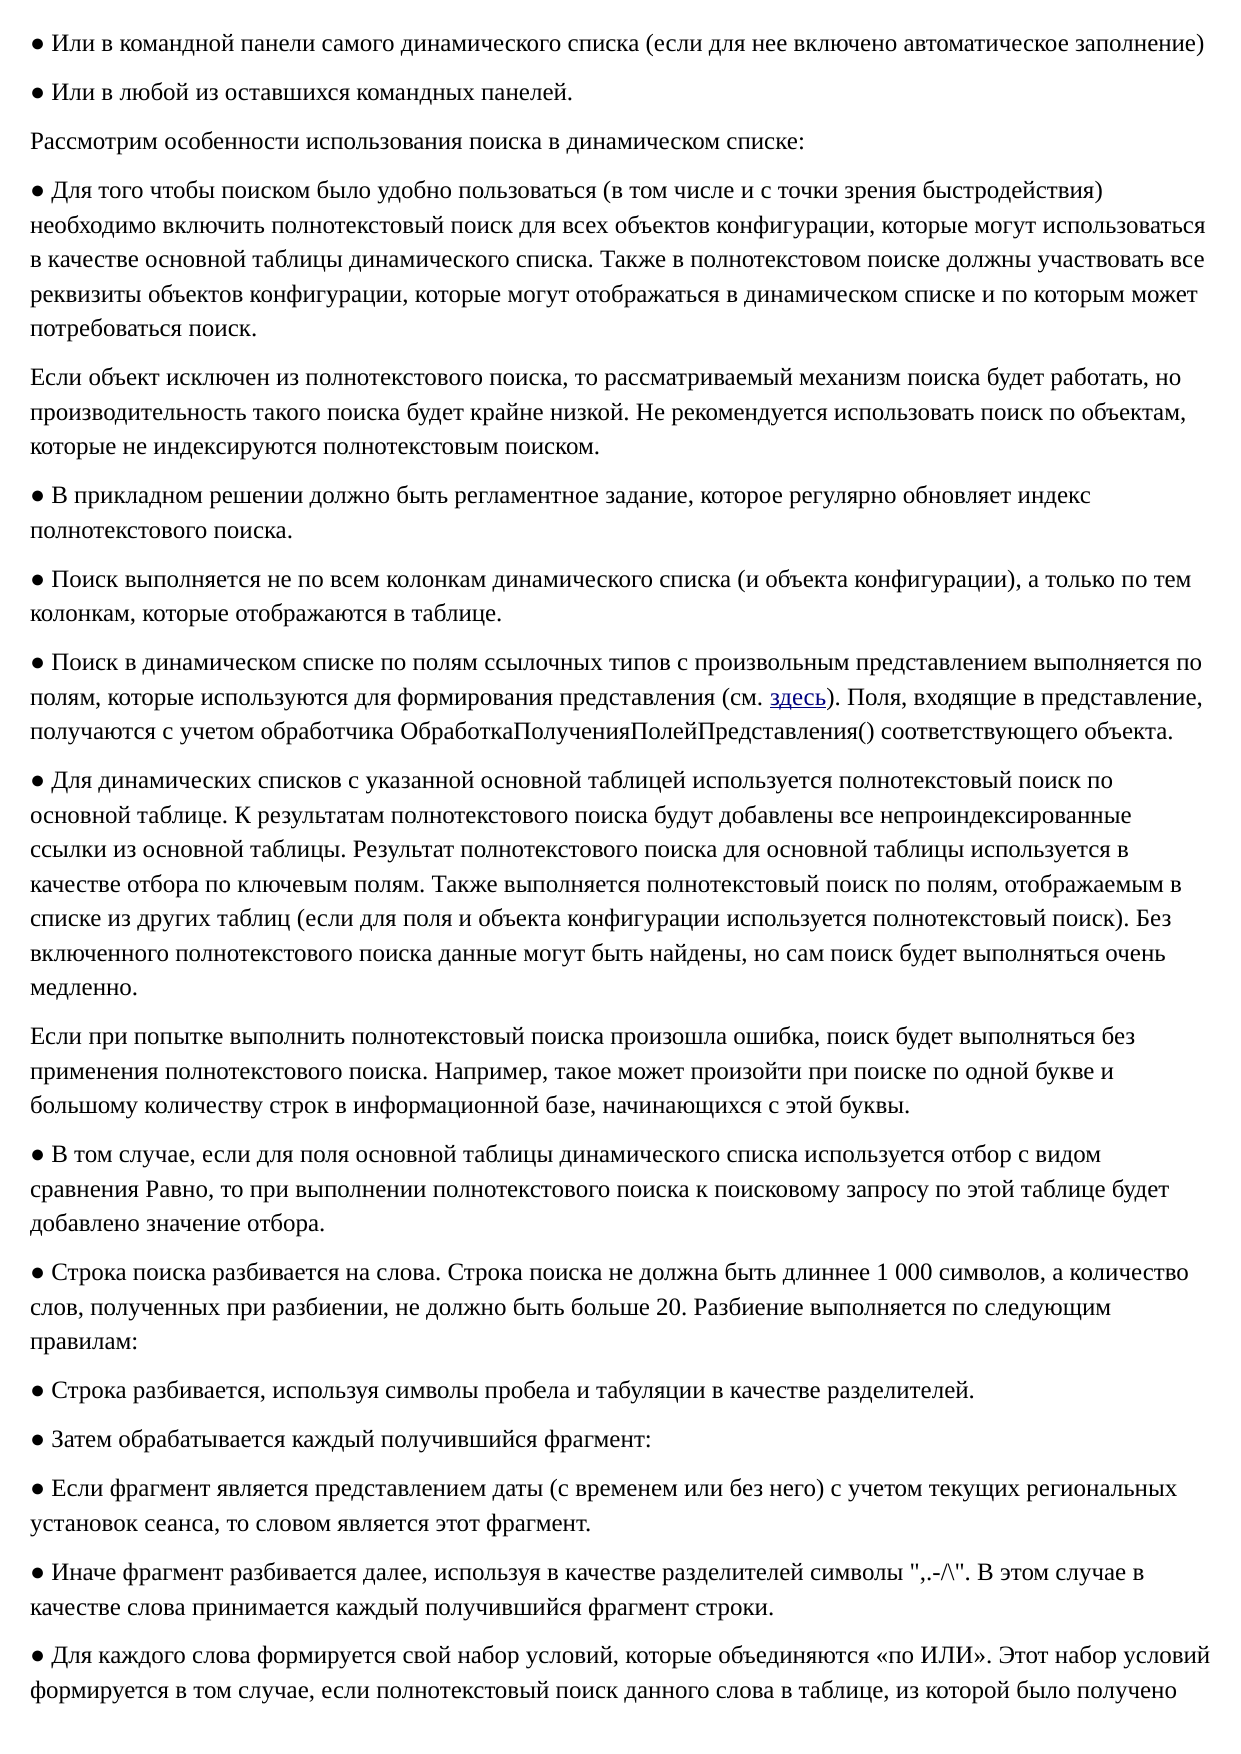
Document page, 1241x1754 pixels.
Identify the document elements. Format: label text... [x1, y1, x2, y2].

text ● Для каждого слова формируется свой набор условий, которые объединяются «по ИЛИ». Этот набор условий формируется в том случае, если полнотекстовый поиск данного слова в таблице, из которой было получено [30, 1641, 1211, 1704]
text Рассмотрим особенности использования поиска в динамическом списке: [30, 126, 1211, 155]
text ● Поиск в динамическом списке по полям ссылочных типов с произвольным представлением выполняется по полям, которые используются для формирования представления (см. здесь). Поля, входящие в представление, получаются с учетом обработчика ОбработкаПолученияПолейПредставления() соответствующего объекта. [30, 647, 1211, 745]
text ● Для динамических списков с указанной основной таблицей используется полнотекстовый поиск по основной таблице. К результатам полнотекстового поиска будут добавлены все непроиндексированные ссылки из основной таблицы. Результат полнотекстового поиска для основной таблицы используется в качестве отбора по ключевым полям. Также выполняется полнотекстовый поиск по полям, отображаемым в списке из других таблиц (если для поля и объекта конфигурации используется полнотекстовый поиск). Без включенного полнотекстового поиска данные могут быть найдены, но сам поиск будет выполняться очень медленно. [30, 765, 1211, 1001]
text ● Поиск выполняется не по всем колонкам динамического списка (и объекта конфигурации), а только по тем колонкам, которые отображаются в таблице. [30, 564, 1211, 627]
text Если при попытке выполнить полнотекстовый поиска произошла ошибка, поиск будет выполняться без применения полнотекстового поиска. Например, такое может произойти при поиске по одной букве и большому количеству строк в информационной базе, начинающихся с этой буквы. [30, 1021, 1211, 1119]
text ● Или в командной панели самого динамического списка (если для нее включено автоматическое заполнение) [30, 28, 1211, 57]
text ● Иначе фрагмент разбивается далее, используя в качестве разделителей символы ",.-/\". В этом случае в качестве слова принимается каждый получившийся фрагмент строки. [30, 1557, 1211, 1620]
text ● Если фрагмент является представлением даты (с временем или без него) с учетом текущих региональных установок сеанса, то словом является этот фрагмент. [30, 1473, 1211, 1537]
text ● Строка разбивается, используя символы пробела и табуляции в качестве разделителей. [30, 1375, 1211, 1404]
text ● Для того чтобы поиском было удобно пользоваться (в том числе и с точки зрения быстродействия) необходимо включить полнотекстовый поиск для всех объектов конфигурации, которые могут использоваться в качестве основной таблицы динамического списка. Также в полнотекстовом поиске должны участвовать все реквизиты объектов конфигурации, которые могут отображаться в динамическом списке и по которым может потребоваться поиск. [30, 175, 1211, 342]
text ● Строка поиска разбивается на слова. Строка поиска не должна быть длиннее 1 000 символов, а количество слов, полученных при разбиении, не должно быть больше 20. Разбиение выполняется по следующим правилам: [30, 1257, 1211, 1355]
text ● В том случае, если для поля основной таблицы динамического списка используется отбор с видом сравнения Равно, то при выполнении полнотекстового поиска к поисковому запросу по этой таблице будет добавлено значение отбора. [30, 1139, 1211, 1237]
text ● В прикладном решении должно быть регламентное задание, которое регулярно обновляет индекс полнотекстового поиска. [30, 480, 1211, 543]
text ● Затем обрабатывается каждый получившийся фрагмент: [30, 1424, 1211, 1453]
text ● Или в любой из оставшихся командных панелей. [30, 77, 1211, 106]
text Если объект исключен из полнотекстового поиска, то рассматриваемый механизм поиска будет работать, но производительность такого поиска будет крайне низкой. Не рекомендуется использовать поиск по объектам, которые не индексируются полнотекстовым поиском. [30, 362, 1211, 460]
